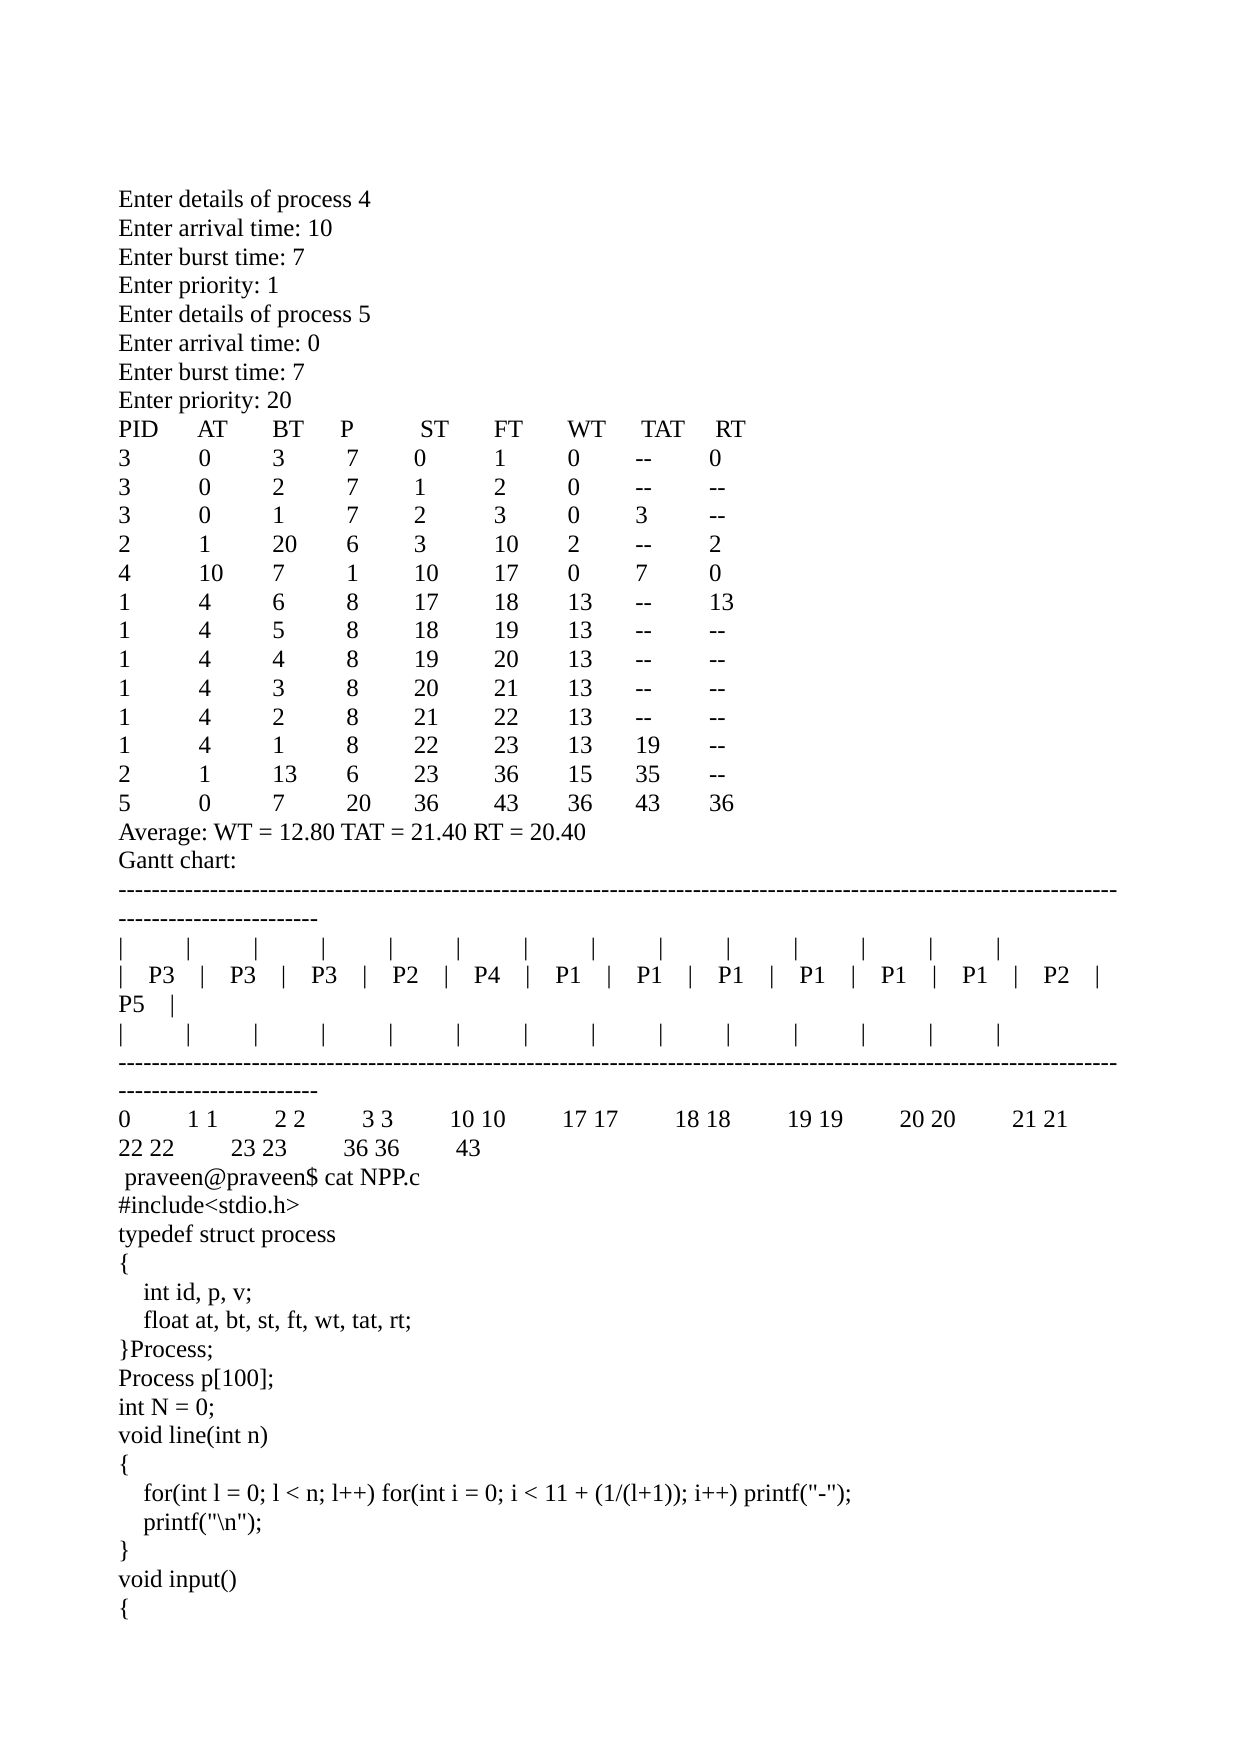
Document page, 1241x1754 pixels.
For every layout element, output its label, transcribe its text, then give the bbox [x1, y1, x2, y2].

text ------------------------------------------------------------------------------------------------------------------------------------------------ [118, 874, 1122, 932]
text 2 1 20 6 3 10 2 -- 2 [118, 529, 1122, 558]
text { [118, 1449, 1122, 1478]
text 5 0 7 20 36 43 36 43 36 [118, 788, 1122, 817]
text { [118, 1593, 1122, 1622]
text Enter arrival time: 0 [118, 328, 1122, 357]
text void input() [118, 1564, 1122, 1593]
text typedef struct process [118, 1219, 1122, 1248]
text 2 1 13 6 23 36 15 35 -- [118, 759, 1122, 788]
text Average: WT = 12.80 TAT = 21.40 RT = 20.40 [118, 817, 1122, 846]
text 0 1 1 2 2 3 3 10 10 17 17 18 18 19 19 20 20 21 21 22 22 23 23 36 36 43 [118, 1104, 1122, 1162]
text { [118, 1248, 1122, 1277]
text int N = 0; [118, 1392, 1122, 1421]
text | | | | | | | | | | | | | | [118, 932, 1122, 961]
text praveen@praveen$ cat NPP.c [118, 1162, 1122, 1191]
text ------------------------------------------------------------------------------------------------------------------------------------------------ [118, 1047, 1122, 1104]
text 1 4 4 8 19 20 13 -- -- [118, 644, 1122, 673]
text 1 4 1 8 22 23 13 19 -- [118, 731, 1122, 759]
text } [118, 1536, 1122, 1564]
text void line(int n) [118, 1421, 1122, 1449]
text #include<stdio.h> [118, 1191, 1122, 1219]
text Enter priority: 20 [118, 386, 1122, 414]
text printf("\n"); [118, 1507, 1122, 1536]
text Enter priority: 1 [118, 271, 1122, 299]
text | | | | | | | | | | | | | | [118, 1018, 1122, 1047]
text Process p[100]; [118, 1363, 1122, 1392]
text Enter arrival time: 10 [118, 213, 1122, 242]
text PID AT BT P ST FT WT TAT RT [118, 414, 1122, 443]
text 1 4 3 8 20 21 13 -- -- [118, 673, 1122, 702]
text float at, bt, st, ft, wt, tat, rt; [118, 1306, 1122, 1334]
text Enter details of process 4 [118, 184, 1122, 213]
text 3 0 1 7 2 3 0 3 -- [118, 501, 1122, 529]
text for(int l = 0; l < n; l++) for(int i = 0; i < 11 + (1/(l+1)); i++) printf("-"); [118, 1478, 1122, 1507]
text }Process; [118, 1334, 1122, 1363]
text Enter details of process 5 [118, 299, 1122, 328]
text Gantt chart: [118, 846, 1122, 874]
text 3 0 3 7 0 1 0 -- 0 [118, 443, 1122, 472]
text Enter burst time: 7 [118, 357, 1122, 386]
text 1 4 6 8 17 18 13 -- 13 [118, 587, 1122, 616]
text 1 4 2 8 21 22 13 -- -- [118, 702, 1122, 731]
text 3 0 2 7 1 2 0 -- -- [118, 472, 1122, 501]
text 4 10 7 1 10 17 0 7 0 [118, 558, 1122, 587]
text 1 4 5 8 18 19 13 -- -- [118, 616, 1122, 644]
text | P3 | P3 | P3 | P2 | P4 | P1 | P1 | P1 | P1 | P1 | P1 | P2 | P5 | [118, 961, 1122, 1018]
text Enter burst time: 7 [118, 242, 1122, 271]
text int id, p, v; [118, 1277, 1122, 1306]
